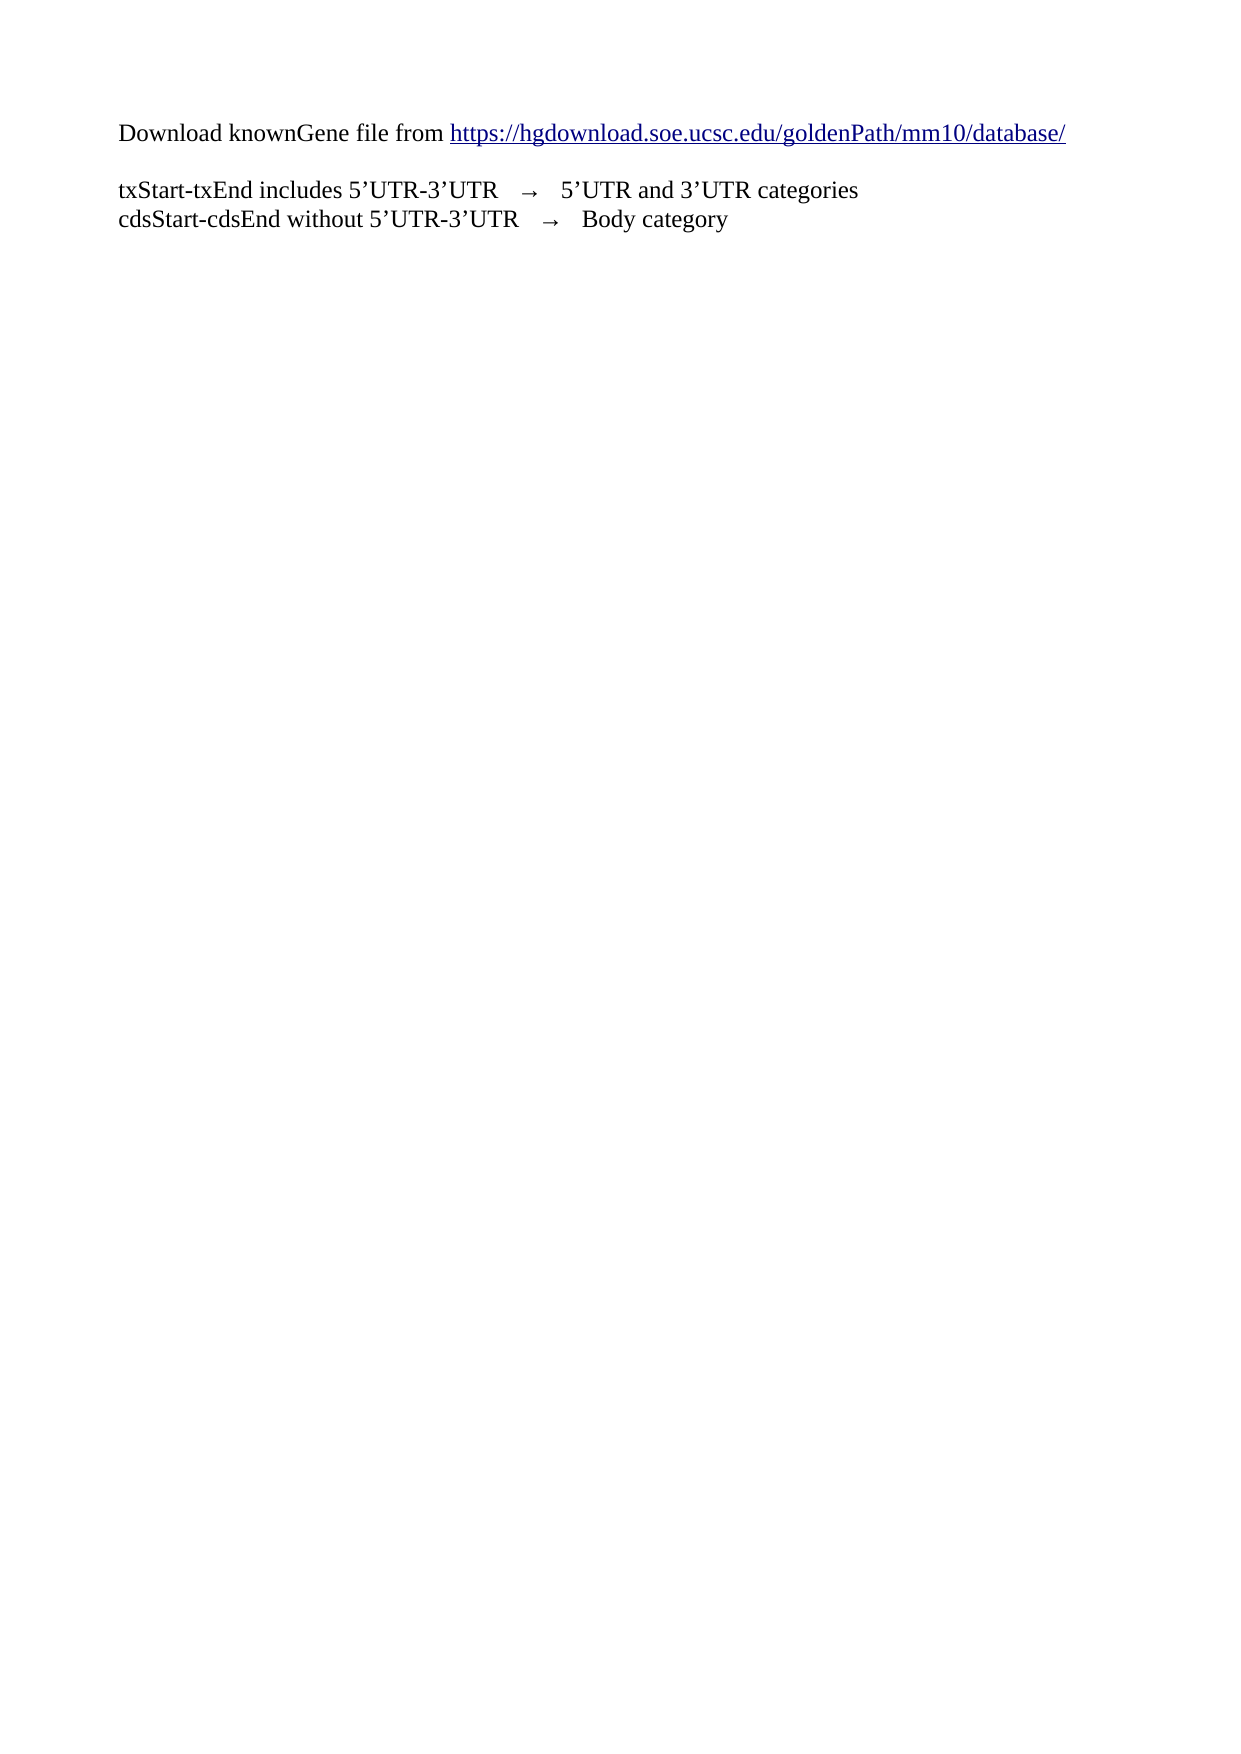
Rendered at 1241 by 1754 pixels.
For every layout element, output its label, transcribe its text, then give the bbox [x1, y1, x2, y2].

text txStart-txEnd includes 5’UTR-3’UTR → 5’UTR and 3’UTR categories [118, 176, 1122, 204]
text cdsStart-cdsEnd without 5’UTR-3’UTR → Body category [118, 204, 1122, 233]
text Download knownGene file from https://hgdownload.soe.ucsc.edu/goldenPath/mm10/database/ [118, 118, 1122, 147]
